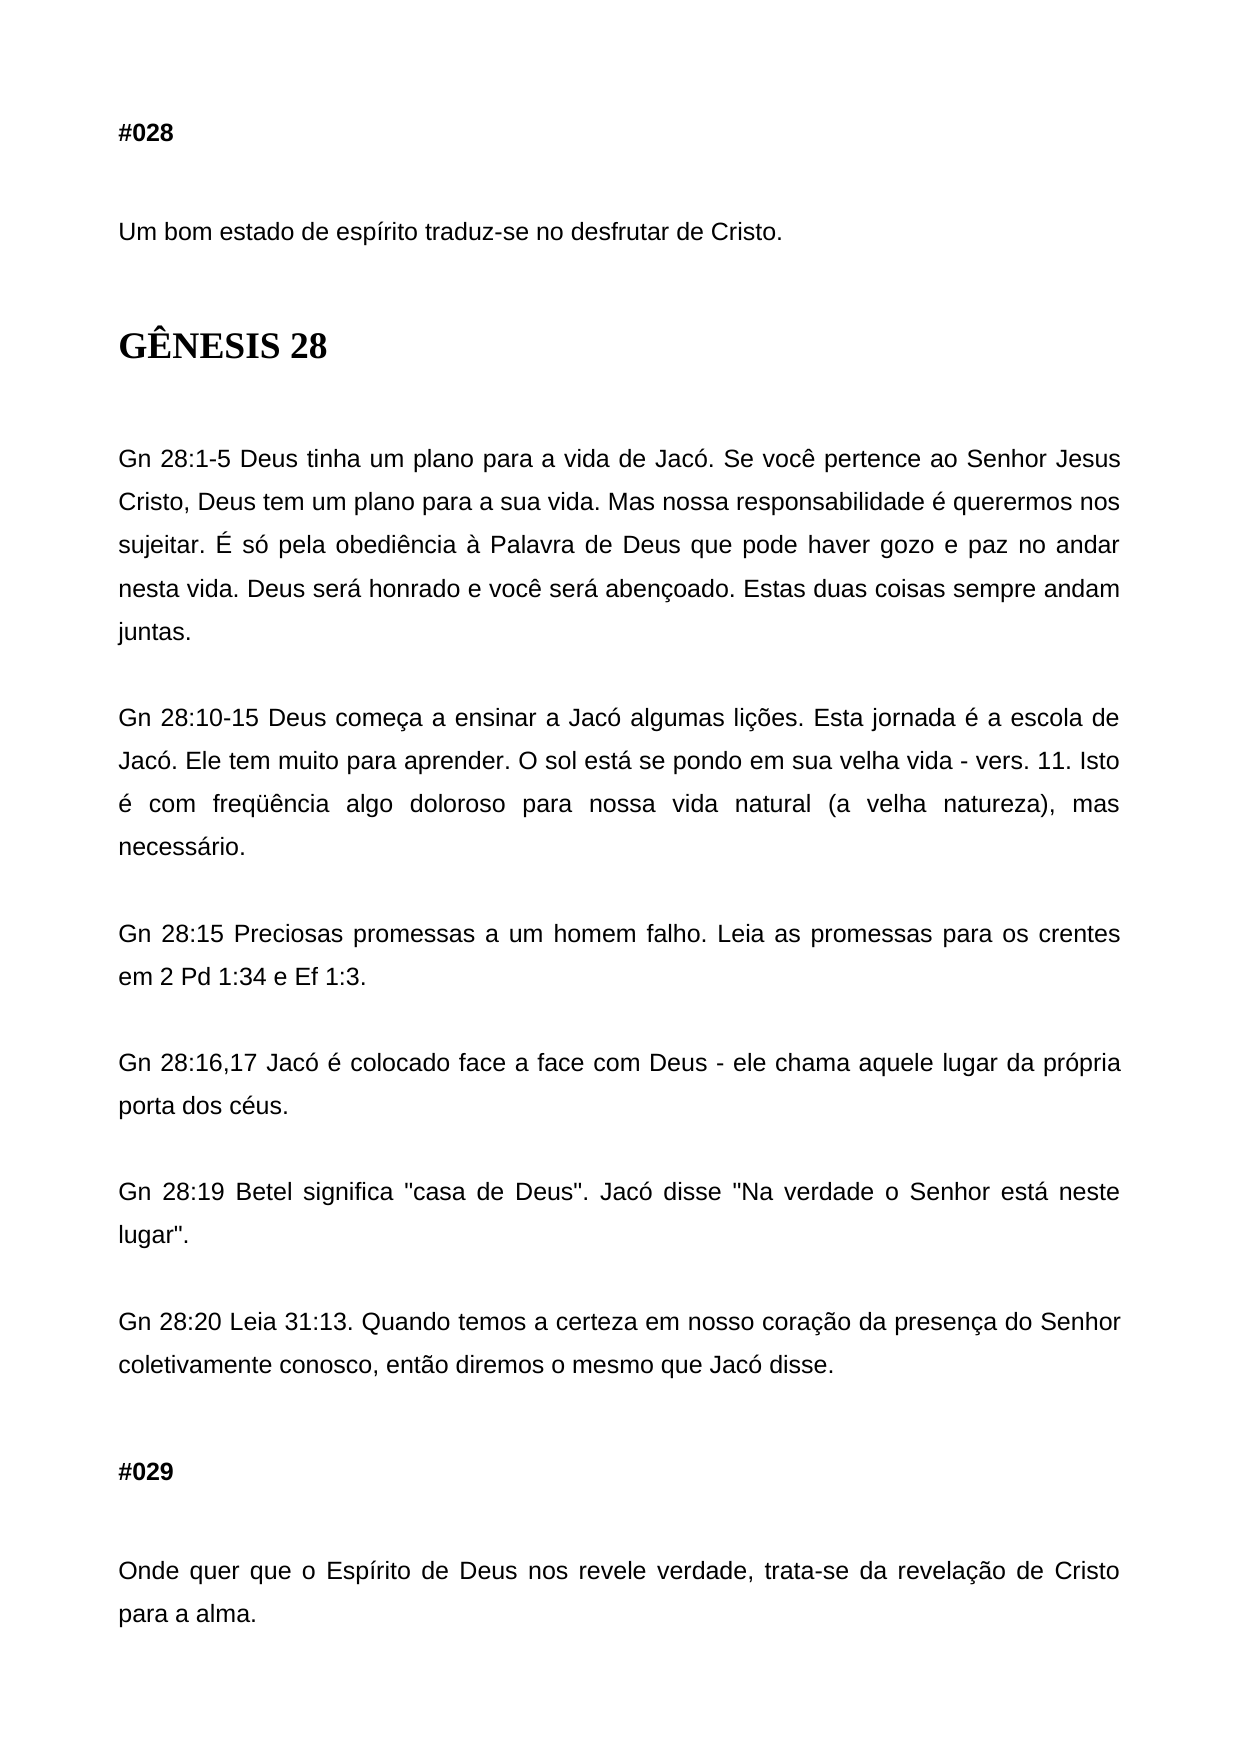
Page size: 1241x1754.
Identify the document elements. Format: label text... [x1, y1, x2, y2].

text Um bom estado de espírito traduz-se no desfrutar de Cristo. [118, 217, 1122, 246]
text Gn 28:20 Leia 31:13. Quando temos a certeza em nosso coração da presença do Senhor coletivamente conosco, então diremos o mesmo que Jacó disse. [118, 1307, 1122, 1379]
text Gn 28:19 Betel significa "casa de Deus". Jacó disse "Na verdade o Senhor está neste lugar". [118, 1177, 1122, 1249]
subtitle #029 [118, 1457, 1122, 1486]
subtitle GÊNESIS 28 [118, 324, 1122, 367]
text Onde quer que o Espírito de Deus nos revele verdade, trata-se da revelação de Cristo para a alma. [118, 1556, 1122, 1628]
text Gn 28:1-5 Deus tinha um plano para a vida de Jacó. Se você pertence ao Senhor Jesus Cristo, Deus tem um plano para a sua vida. Mas nossa responsabilidade é querermos nos sujeitar. É só pela obediência à Palavra de Deus que pode haver gozo e paz no andar nesta vida. Deus será honrado e você será abençoado. Estas duas coisas sempre andam juntas. [118, 444, 1122, 646]
text Gn 28:10-15 Deus começa a ensinar a Jacó algumas lições. Esta jornada é a escola de Jacó. Ele tem muito para aprender. O sol está se pondo em sua velha vida - vers. 11. Isto é com freqüência algo doloroso para nossa vida natural (a velha natureza), mas necessário. [118, 703, 1122, 861]
subtitle #028 [118, 118, 1122, 147]
text Gn 28:15 Preciosas promessas a um homem falho. Leia as promessas para os crentes em 2 Pd 1:34 e Ef 1:3. [118, 919, 1122, 991]
text Gn 28:16,17 Jacó é colocado face a face com Deus - ele chama aquele lugar da própria porta dos céus. [118, 1048, 1122, 1120]
